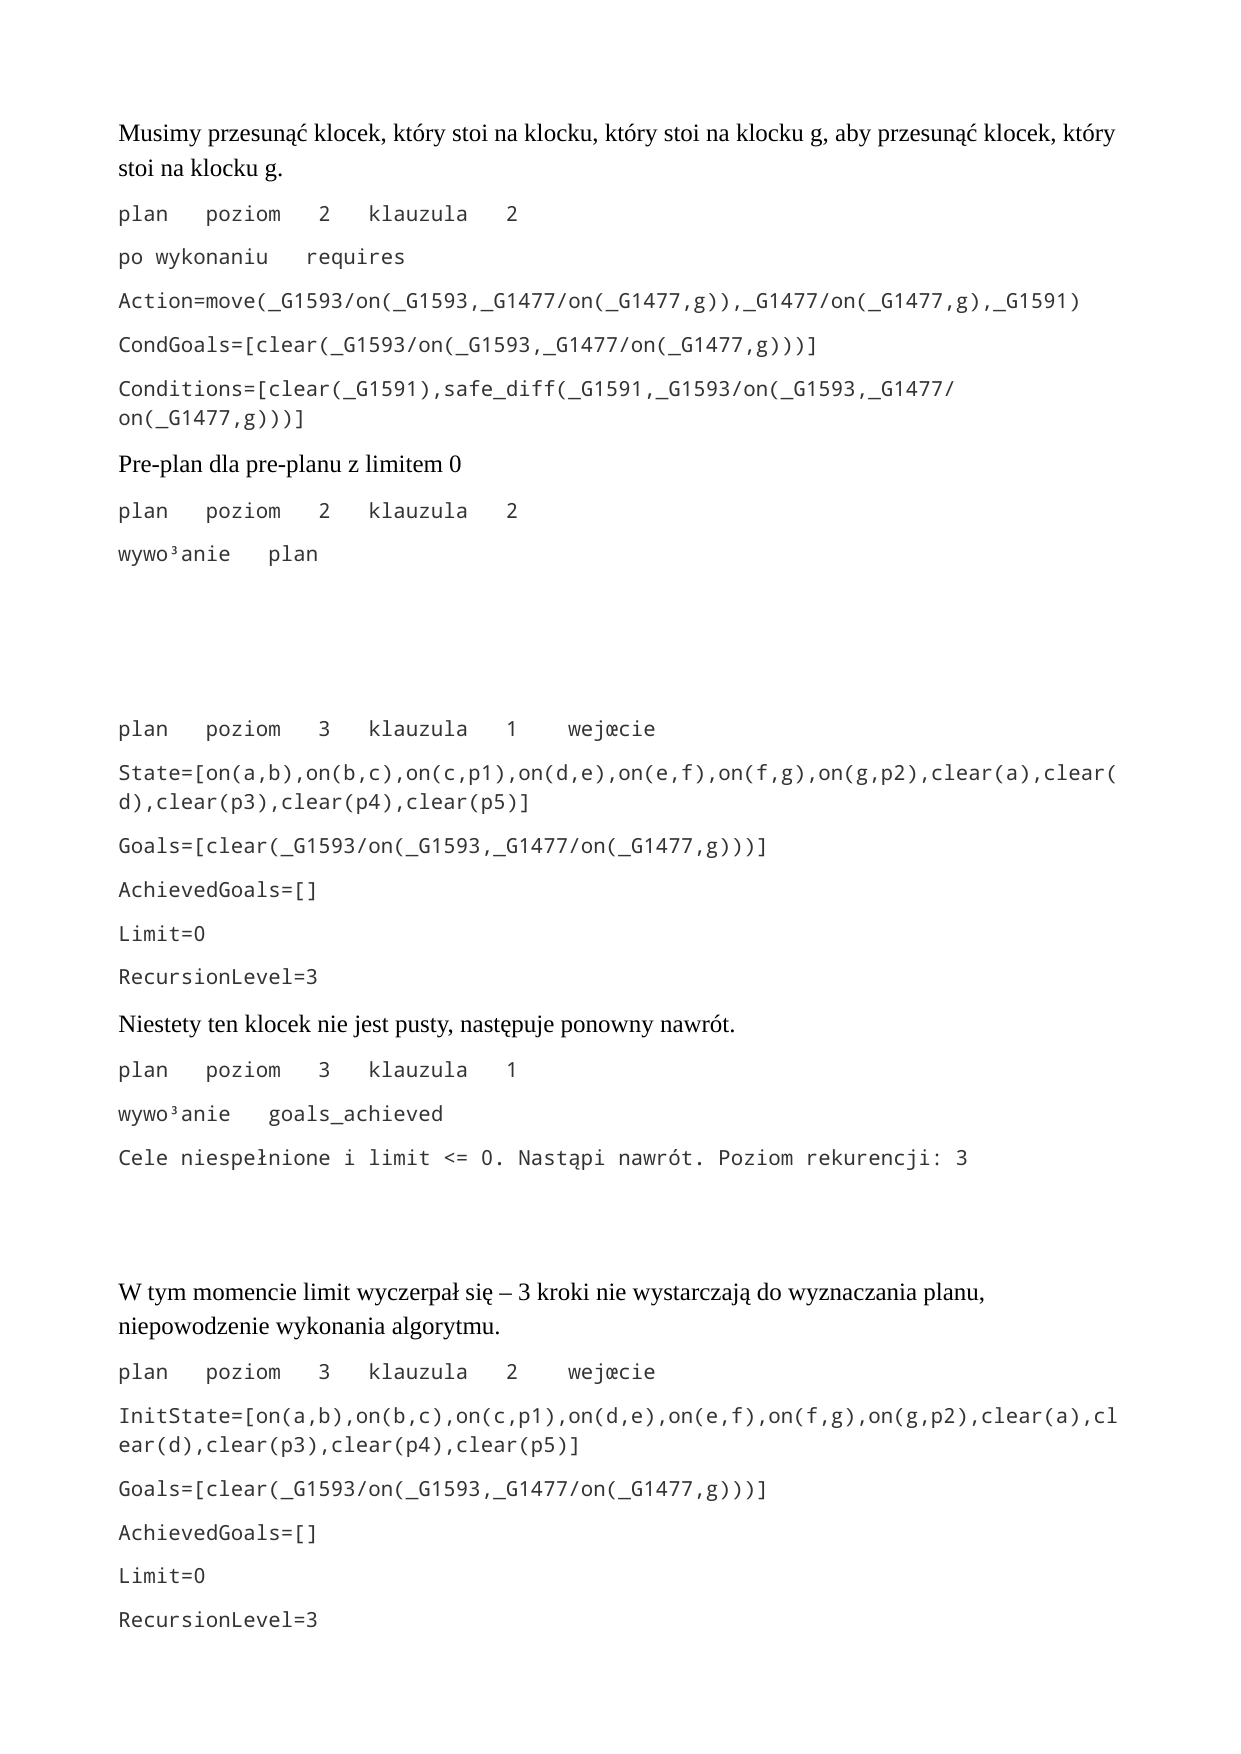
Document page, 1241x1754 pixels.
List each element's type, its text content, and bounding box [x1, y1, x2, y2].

text Goals=[clear(_G1593/on(_G1593,_G1477/on(_G1477,g)))] [118, 834, 1122, 858]
text Limit=0 [118, 922, 1122, 946]
text RecursionLevel=3 [118, 965, 1122, 990]
text wywo³anie plan [118, 542, 1122, 567]
text plan poziom 3 klauzula 1 [118, 1058, 1122, 1082]
text Goals=[clear(_G1593/on(_G1593,_G1477/on(_G1477,g)))] [118, 1477, 1122, 1501]
text Cele niespełnione i limit <= 0. Nastąpi nawrót. Poziom rekurencji: 3 [118, 1146, 1122, 1170]
text State=[on(a,b),on(b,c),on(c,p1),on(d,e),on(e,f),on(f,g),on(g,p2),clear(a),clear(d),clear(p3),clear(p4),clear(p5)] [118, 761, 1122, 815]
text AchievedGoals=[] [118, 1521, 1122, 1545]
text W tym momencie limit wyczerpał się – 3 kroki nie wystarczają do wyznaczania planu, niepowodzenie wykonania algorytmu. [118, 1277, 1122, 1340]
text Conditions=[clear(_G1591),safe_diff(_G1591,_G1593/on(_G1593,_G1477/on(_G1477,g)))] [118, 377, 1122, 430]
text plan poziom 2 klauzula 2 [118, 202, 1122, 226]
text InitState=[on(a,b),on(b,c),on(c,p1),on(d,e),on(e,f),on(f,g),on(g,p2),clear(a),clear(d),clear(p3),clear(p4),clear(p5)] [118, 1404, 1122, 1458]
text Limit=0 [118, 1564, 1122, 1589]
text plan poziom 3 klauzula 2 wejœcie [118, 1360, 1122, 1385]
text plan poziom 2 klauzula 2 [118, 499, 1122, 523]
text Pre-plan dla pre-planu z limitem 0 [118, 449, 1122, 478]
text po wykonaniu requires [118, 245, 1122, 270]
text Musimy przesunąć klocek, który stoi na klocku, który stoi na klocku g, aby przesunąć klocek, który stoi na klocku g. [118, 118, 1122, 181]
text RecursionLevel=3 [118, 1608, 1122, 1633]
text CondGoals=[clear(_G1593/on(_G1593,_G1477/on(_G1477,g)))] [118, 333, 1122, 357]
text wywo³anie goals_achieved [118, 1102, 1122, 1126]
text Action=move(_G1593/on(_G1593,_G1477/on(_G1477,g)),_G1477/on(_G1477,g),_G1591) [118, 289, 1122, 313]
text Niestety ten klocek nie jest pusty, następuje ponowny nawrót. [118, 1009, 1122, 1038]
text plan poziom 3 klauzula 1 wejœcie [118, 717, 1122, 742]
text AchievedGoals=[] [118, 878, 1122, 902]
